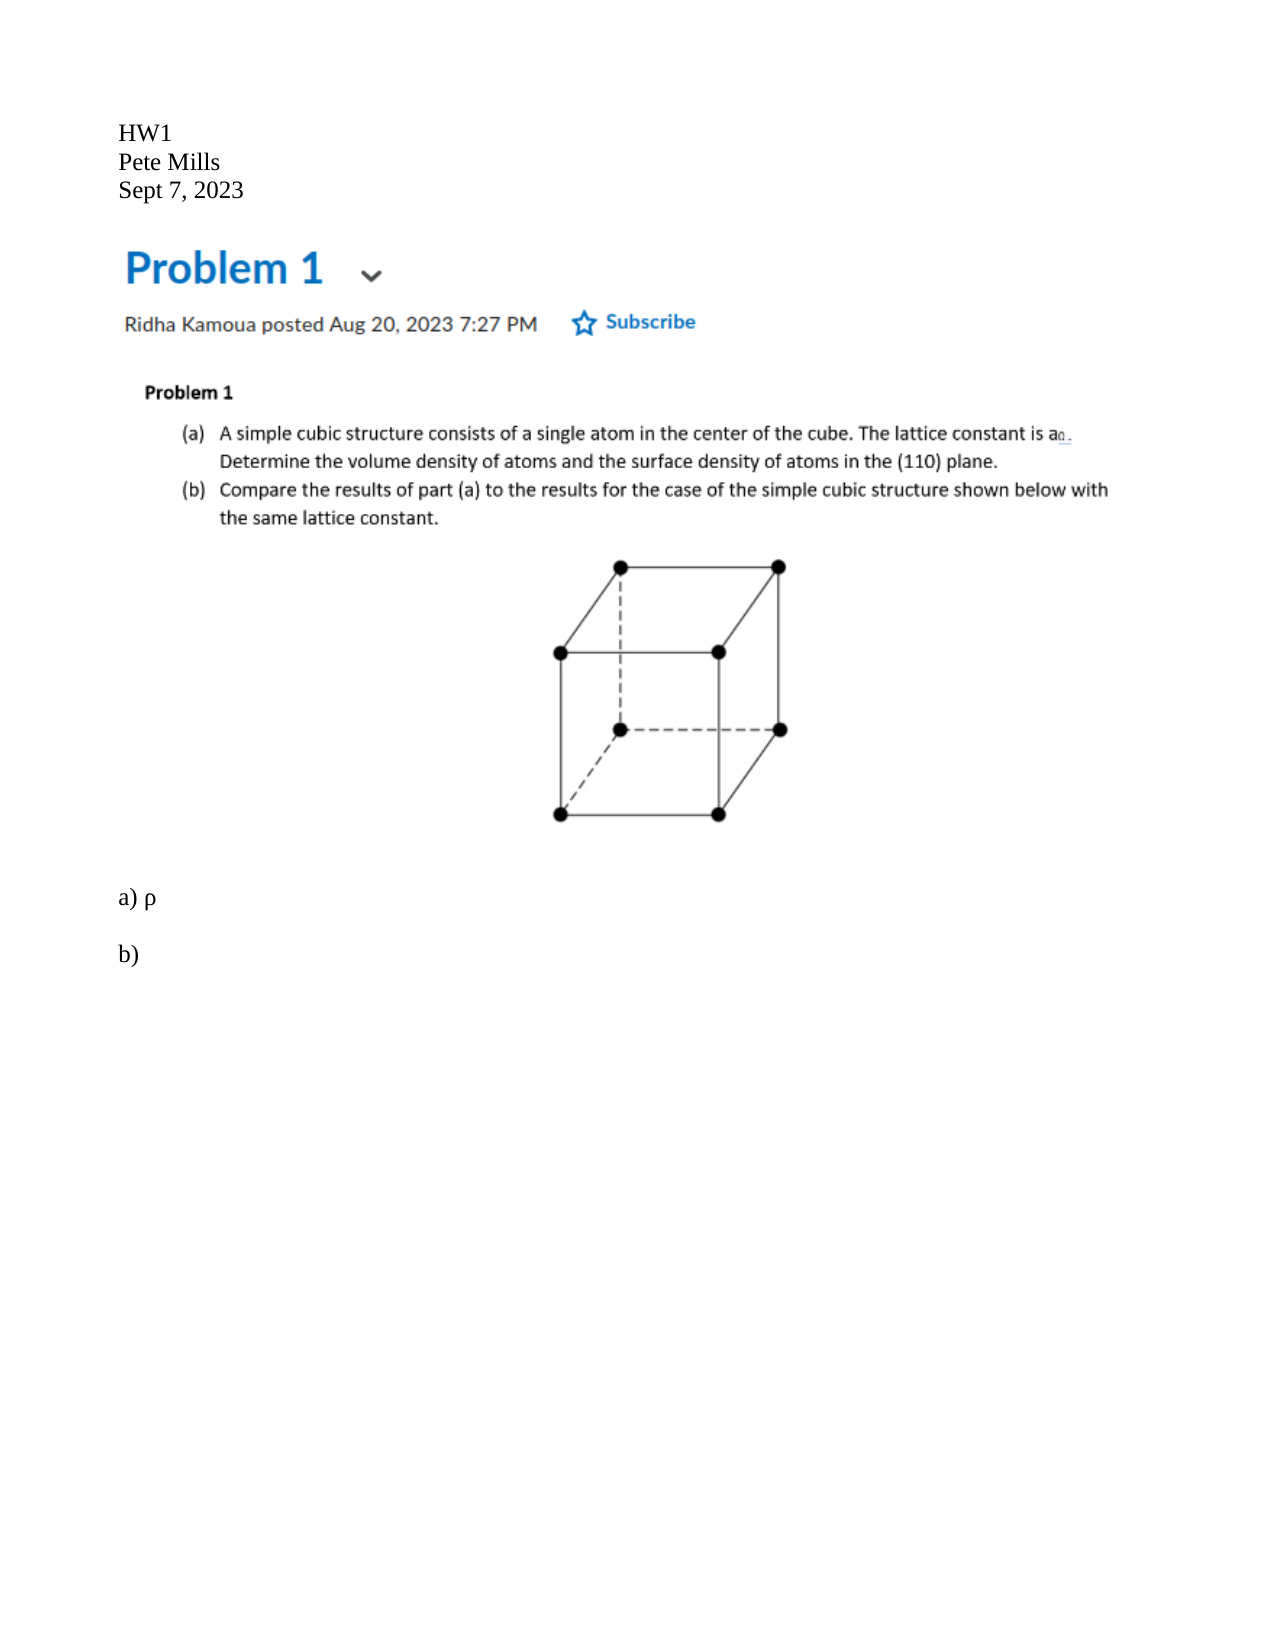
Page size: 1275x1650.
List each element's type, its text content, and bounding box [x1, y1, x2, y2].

text Pete Mills [118, 147, 1157, 176]
text b) [118, 939, 1157, 968]
picture [118, 233, 1157, 854]
text HW1 [118, 118, 1157, 147]
text Sept 7, 2023 [118, 176, 1157, 204]
text a) ρ [118, 882, 1157, 911]
